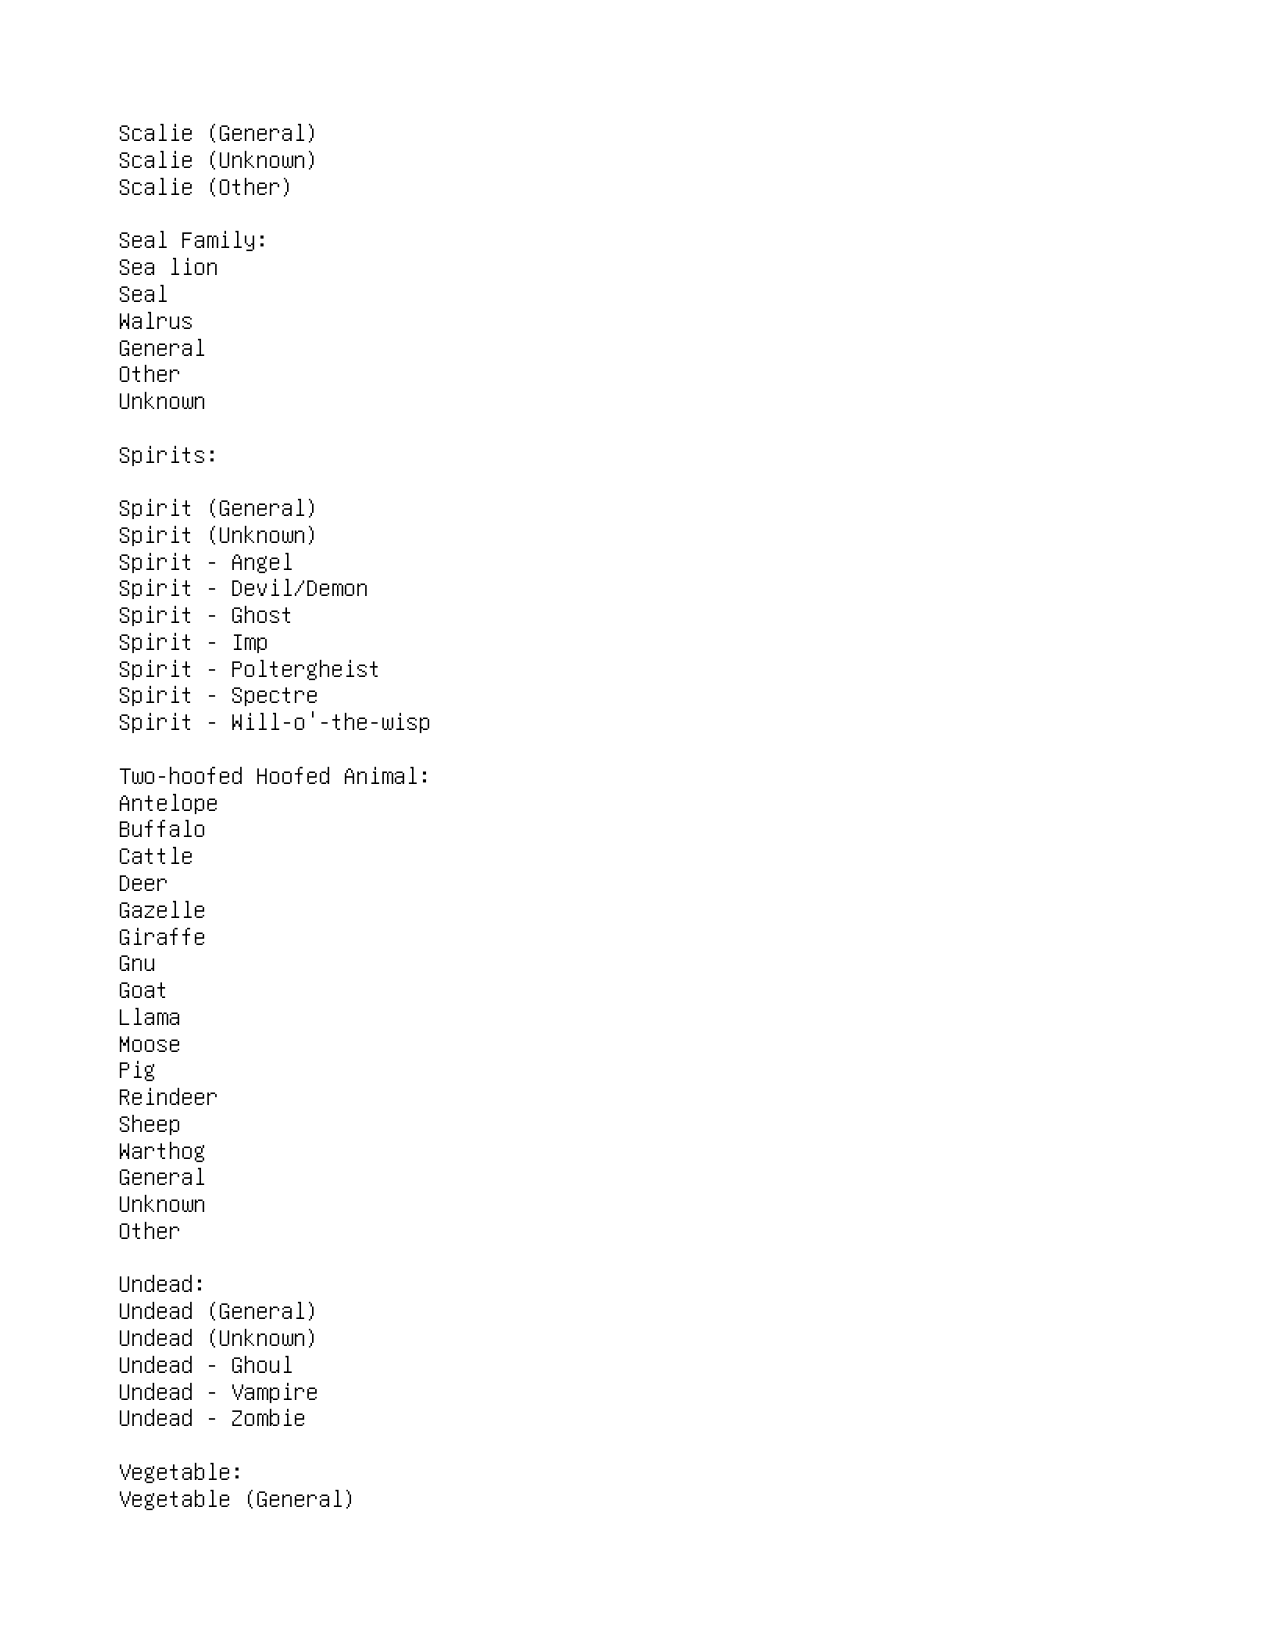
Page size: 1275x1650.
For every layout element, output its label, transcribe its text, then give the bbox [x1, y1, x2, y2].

text Other [118, 1216, 1157, 1242]
text Cattle [118, 841, 1157, 868]
text Undead - Ghoul [118, 1349, 1157, 1376]
text Reindeer [118, 1082, 1157, 1109]
text Spirit - Poltergheist [118, 653, 1157, 680]
text Scalie (Unknown) [118, 145, 1157, 172]
text Seal [118, 279, 1157, 306]
text Giraffe [118, 921, 1157, 948]
text Sheep [118, 1109, 1157, 1135]
text Vegetable: [118, 1457, 1157, 1483]
text Spirit - Will-o'-the-wisp [118, 707, 1157, 734]
text Spirit - Devil/Demon [118, 573, 1157, 600]
text Spirits: [118, 439, 1157, 466]
text General [118, 332, 1157, 359]
text Spirit - Angel [118, 546, 1157, 573]
text Spirit - Imp [118, 627, 1157, 653]
text Antelope [118, 787, 1157, 814]
text Goat [118, 975, 1157, 1002]
text Walrus [118, 306, 1157, 332]
text Sea lion [118, 252, 1157, 279]
text Scalie (Other) [118, 172, 1157, 198]
text Scalie (General) [118, 118, 1157, 145]
text Undead (General) [118, 1296, 1157, 1323]
text Vegetable (General) [118, 1483, 1157, 1510]
text Deer [118, 868, 1157, 894]
text Unknown [118, 1189, 1157, 1216]
text Gnu [118, 948, 1157, 975]
text Undead - Vampire [118, 1376, 1157, 1403]
text Gazelle [118, 894, 1157, 921]
text Llama [118, 1002, 1157, 1028]
text General [118, 1162, 1157, 1189]
text Spirit - Spectre [118, 680, 1157, 707]
text Spirit (Unknown) [118, 520, 1157, 546]
text Buffalo [118, 814, 1157, 841]
text Undead - Zombie [118, 1403, 1157, 1430]
text Spirit (General) [118, 493, 1157, 520]
text Unknown [118, 386, 1157, 413]
text Other [118, 359, 1157, 386]
text Undead: [118, 1269, 1157, 1296]
text Seal Family: [118, 225, 1157, 252]
text Undead (Unknown) [118, 1323, 1157, 1349]
text Two-hoofed Hoofed Animal: [118, 761, 1157, 787]
text Pig [118, 1055, 1157, 1082]
text Warthog [118, 1135, 1157, 1162]
text Spirit - Ghost [118, 600, 1157, 627]
text Moose [118, 1028, 1157, 1055]
